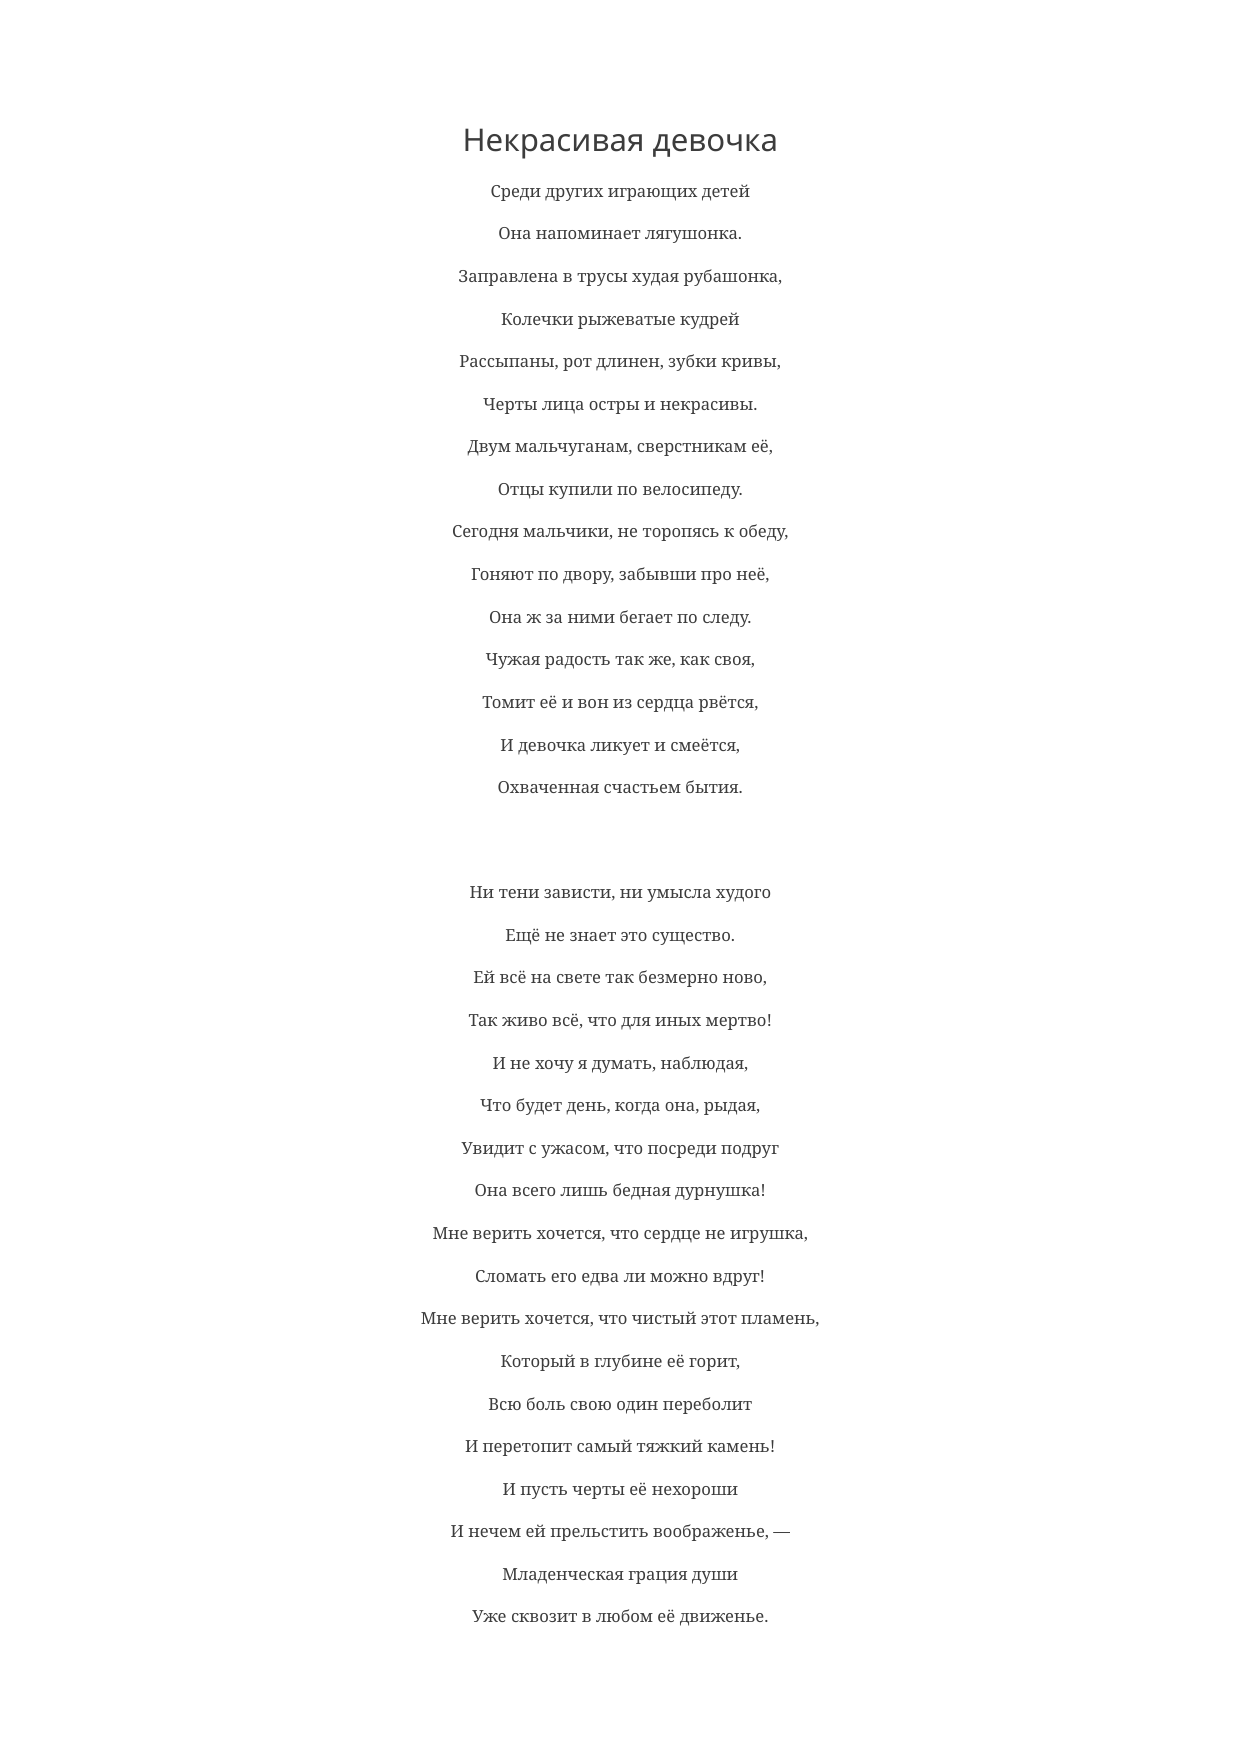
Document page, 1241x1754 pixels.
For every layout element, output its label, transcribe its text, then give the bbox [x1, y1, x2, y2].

text Ни тени зависти, ни умысла худого Ещё не знает это существо. Ей всё на свете так безмерно ново, Так живо всё, что для иных мертво! И не хочу я думать, наблюдая, Что будет день, когда она, рыдая, Увидит с ужасом, что посреди подруг Она всего лишь бедная дурнушка! Мне верить хочется, что сердце не игрушка, Сломать его едва ли можно вдруг! Мне верить хочется, что чистый этот пламень, Который в глубине её горит, Всю боль свою один переболит И перетопит самый тяжкий камень! И пусть черты её нехороши И нечем ей прельстить воображенье, — Младенческая грация души Уже сквозит в любом её движенье. [118, 881, 1122, 1628]
text Среди других играющих детей Она напоминает лягушонка. Заправлена в трусы худая рубашонка, Колечки рыжеватые кудрей Рассыпаны, рот длинен, зубки кривы, Черты лица остры и некрасивы. Двум мальчуганам, сверстникам её, Отцы купили по велосипеду. Сегодня мальчики, не торопясь к обеду, Гоняют по двору, забывши про неё, Она ж за ними бегает по следу. Чужая радость так же, как своя, Томит её и вон из сердца рвётся, И девочка ликует и смеётся, Охваченная счастьем бытия. [118, 179, 1122, 798]
text Некрасивая девочка [118, 118, 1122, 161]
